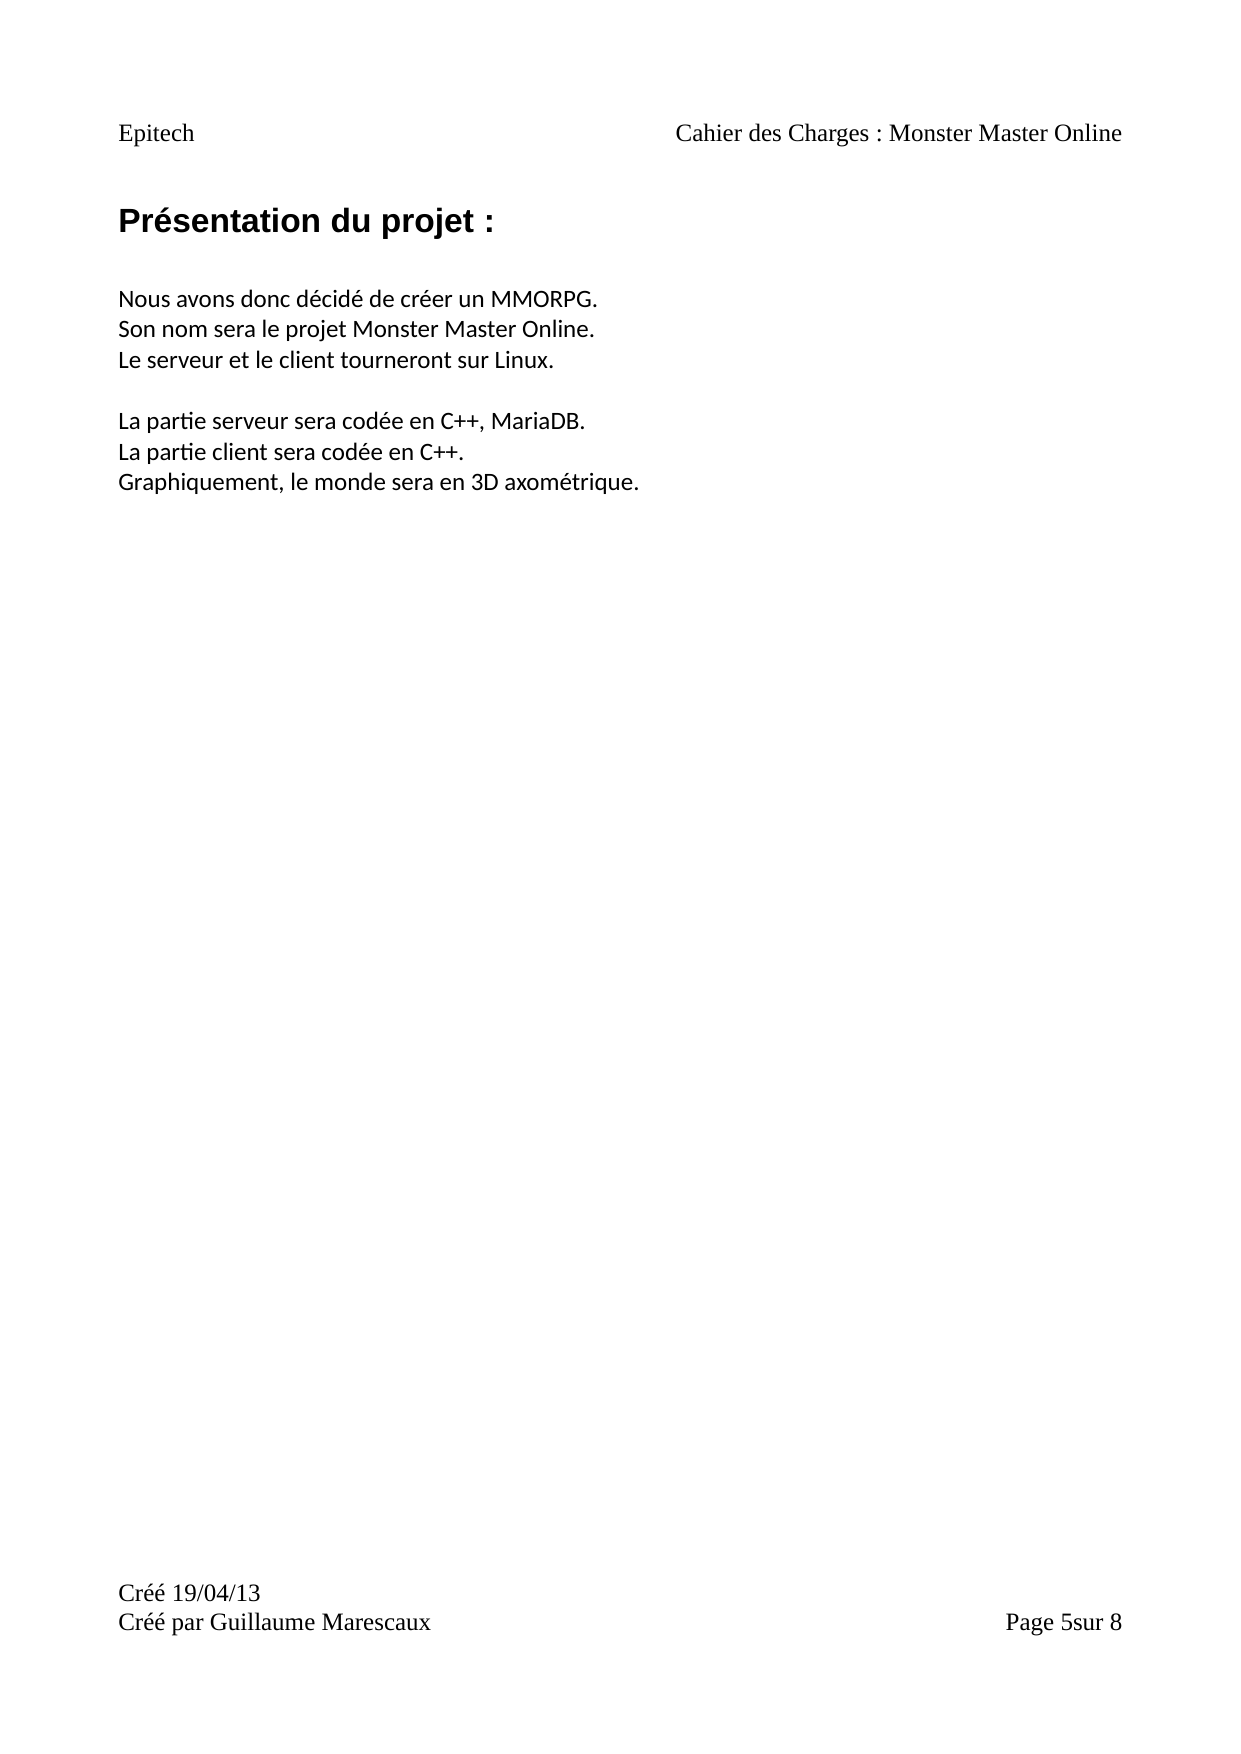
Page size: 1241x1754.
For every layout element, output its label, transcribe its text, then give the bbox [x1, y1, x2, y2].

text La partie client sera codée en C++. [118, 436, 1122, 466]
text Son nom sera le projet Monster Master Online. [118, 313, 1122, 344]
text Nous avons donc décidé de créer un MMORPG. [118, 283, 1122, 313]
text Graphiquement, le monde sera en 3D axométrique. [118, 466, 1122, 497]
text Le serveur et le client tourneront sur Linux. [118, 344, 1122, 374]
text La partie serveur sera codée en C++, MariaDB. [118, 405, 1122, 436]
subtitle Présentation du projet : [118, 201, 1122, 240]
